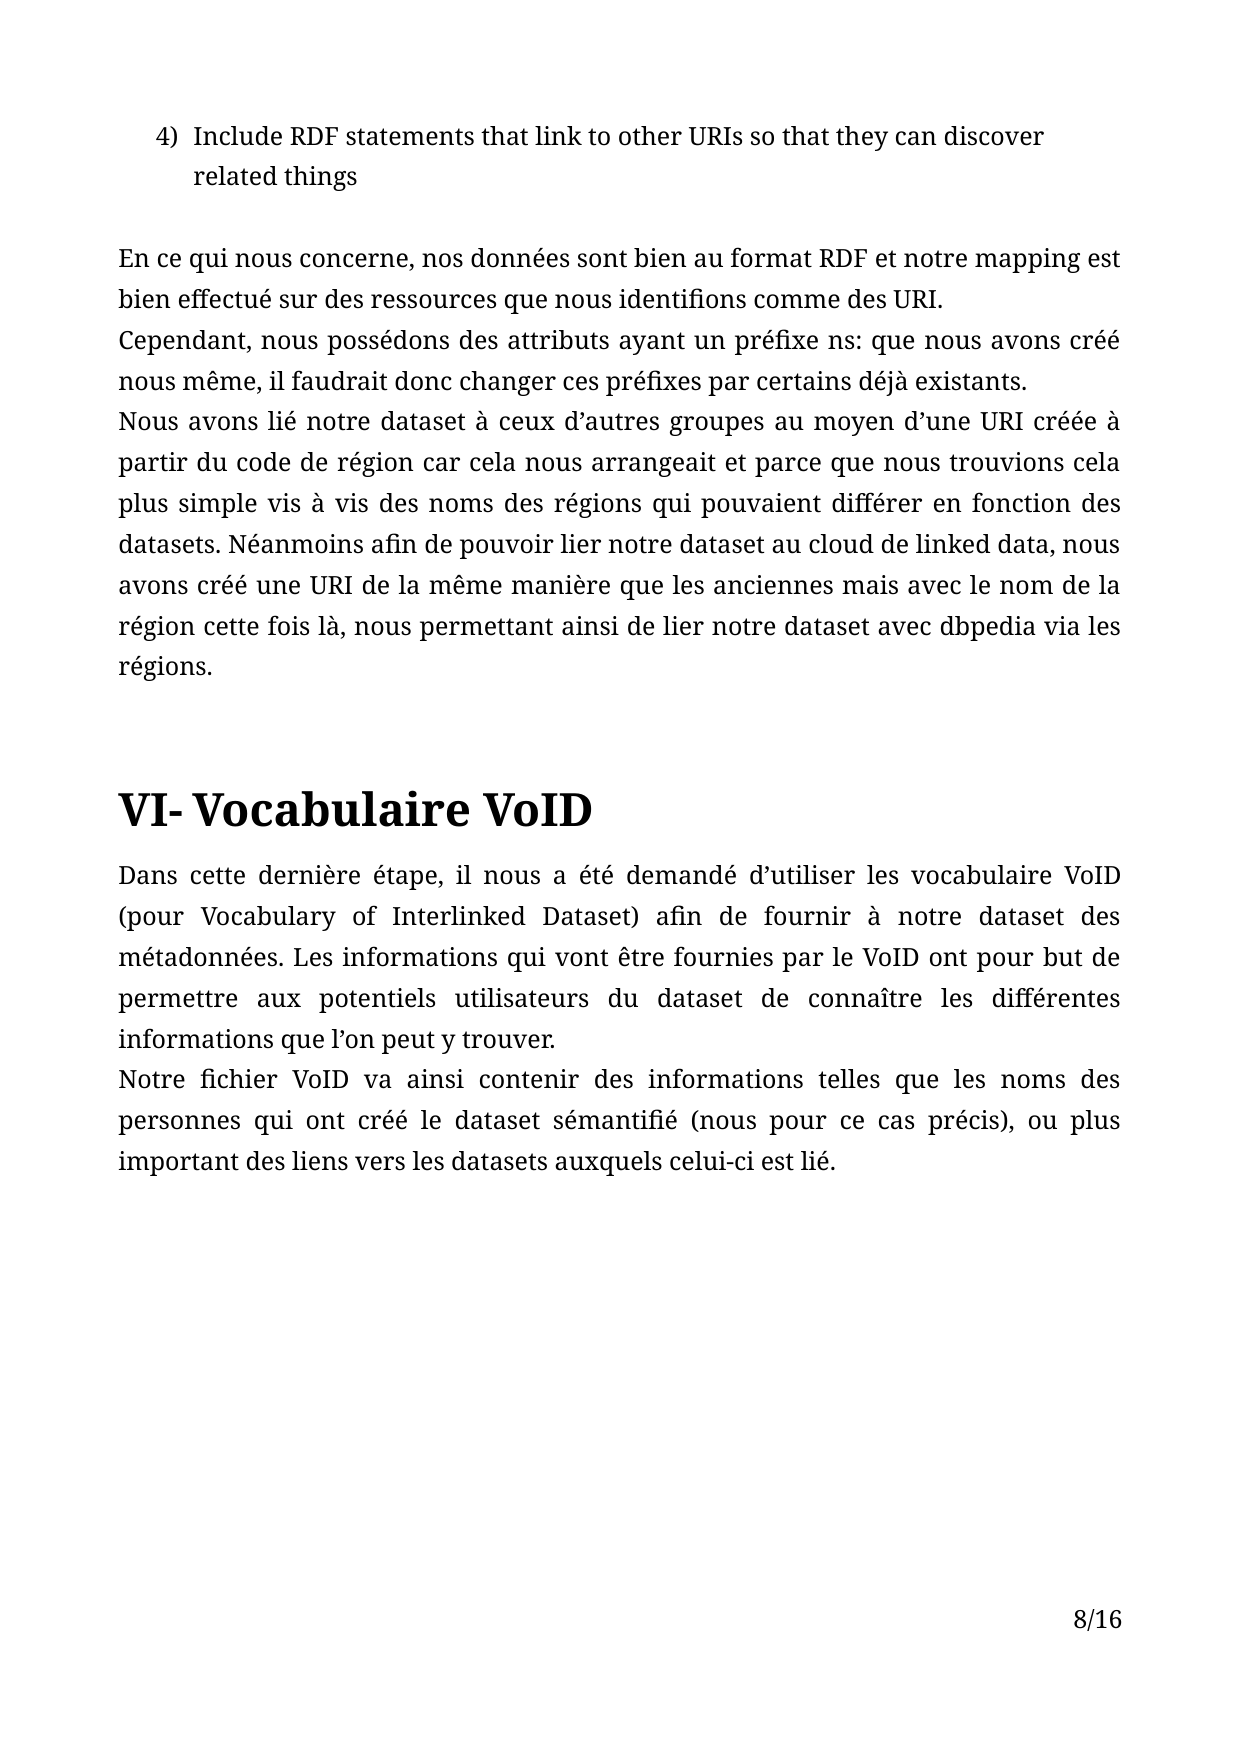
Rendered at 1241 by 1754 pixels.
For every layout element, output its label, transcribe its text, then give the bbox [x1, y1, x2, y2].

text En ce qui nous concerne, nos données sont bien au format RDF et notre mapping est bien effectué sur des ressources que nous identifions comme des URI. [118, 241, 1122, 316]
text Notre fichier VoID va ainsi contenir des informations telles que les noms des personnes qui ont créé le dataset sémantifié (nous pour ce cas précis), ou plus important des liens vers les datasets auxquels celui-ci est lié. [118, 1062, 1122, 1178]
text Cependant, nous possédons des attributs ayant un préfixe ns: que nous avons créé nous même, il faudrait donc changer ces préfixes par certains déjà existants. [118, 322, 1122, 397]
text Dans cette dernière étape, il nous a été demandé d’utiliser les vocabulaire VoID (pour Vocabulary of Interlinked Dataset) afin de fournir à notre dataset des métadonnées. Les informations qui vont être fournies par le VoID ont pour but de permettre aux potentiels utilisateurs du dataset de connaître les différentes informations que l’on peut y trouver. [118, 858, 1122, 1055]
text Nous avons lié notre dataset à ceux d’autres groupes au moyen d’une URI créée à partir du code de région car cela nous arrangeait et parce que nous trouvions cela plus simple vis à vis des noms des régions qui pouvaient différer en fonction des datasets. Néanmoins afin de pouvoir lier notre dataset au cloud de linked data, nous avons créé une URI de la même manière que les anciennes mais avec le nom de la région cette fois là, nous permettant ainsi de lier notre dataset avec dbpedia via les régions. [118, 404, 1122, 683]
list Include RDF statements that link to other URIs so that they can discover related things [156, 118, 1122, 193]
subtitle Vocabulaire VoID [118, 778, 1122, 840]
